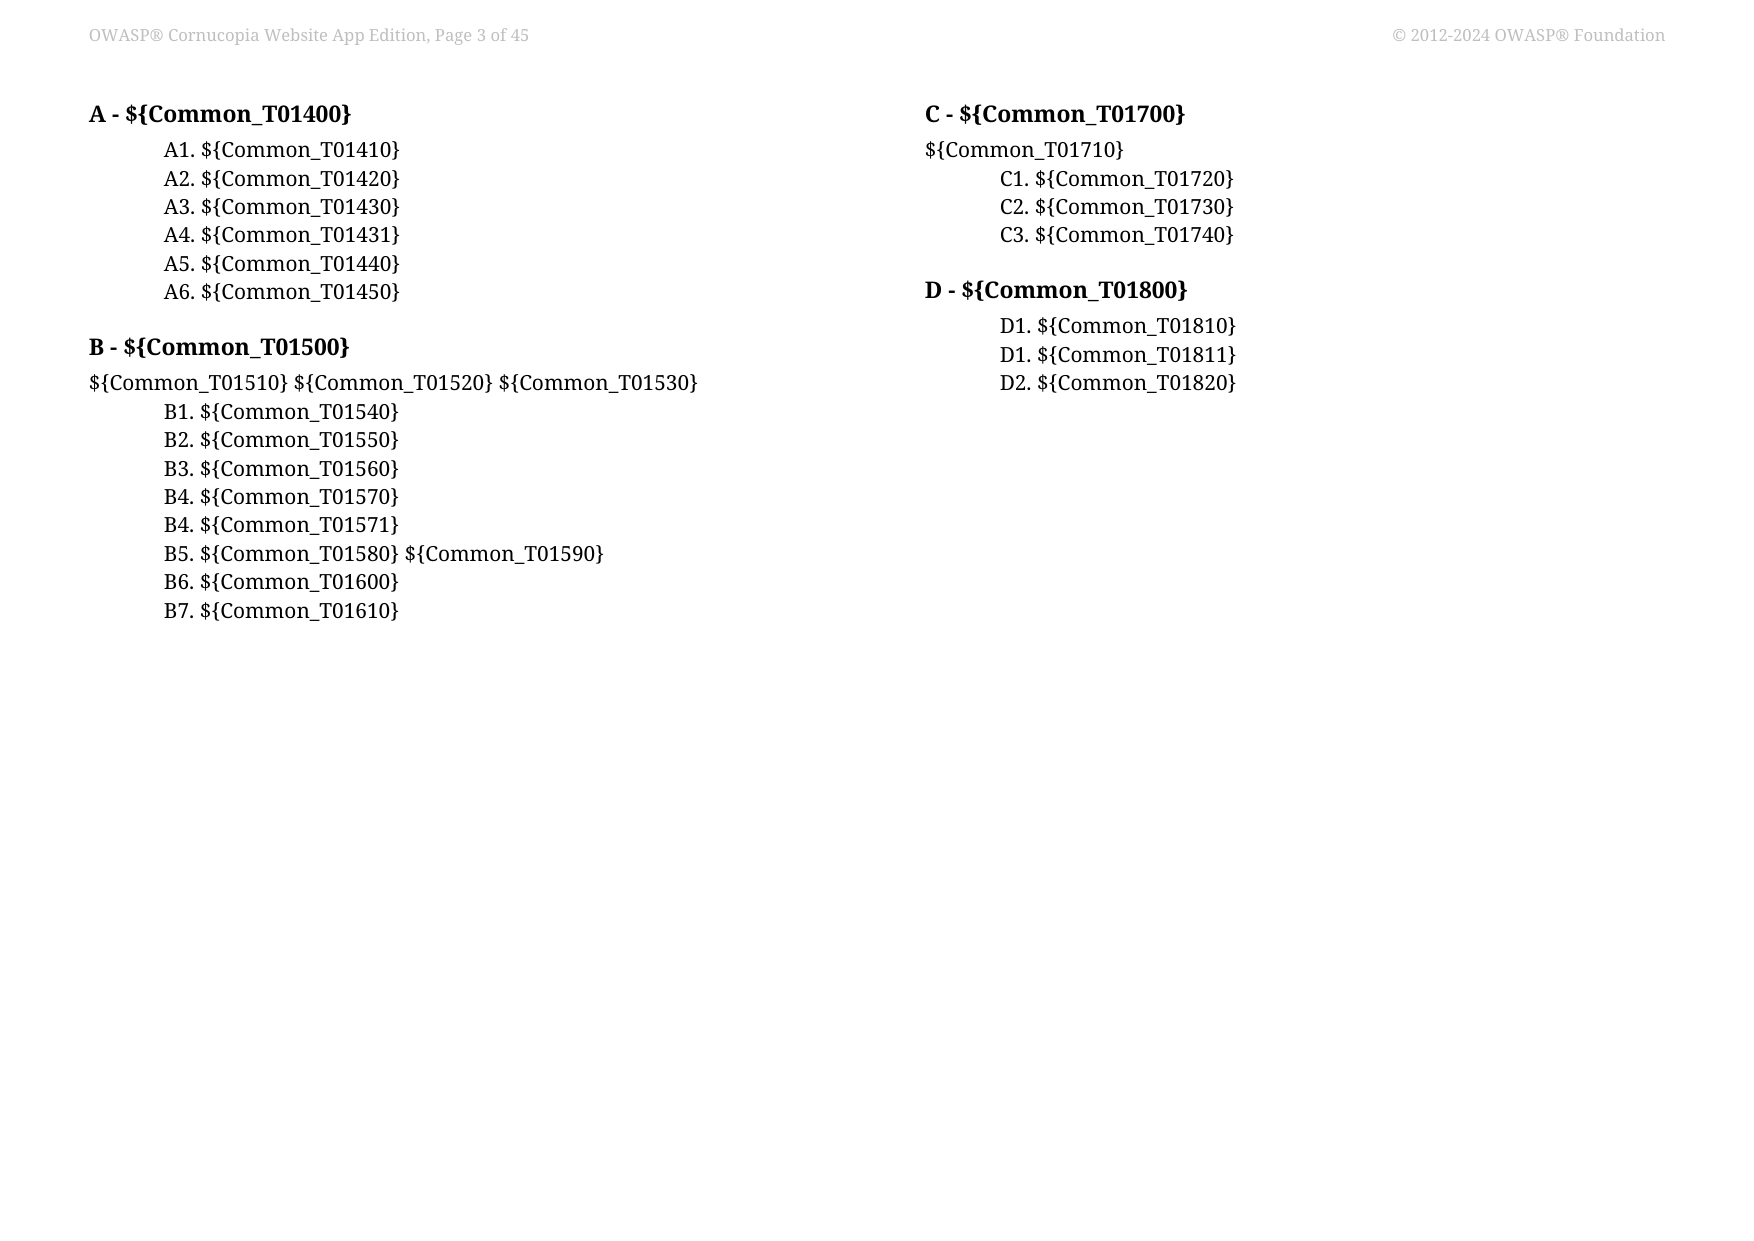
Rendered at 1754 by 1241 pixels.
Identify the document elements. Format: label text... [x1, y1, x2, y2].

table_header C - ${Common_T01700} ${Common_T01710} C1. ${Common_T01720} C2. ${Common_T01730} C3. ${Common_T01740} D - ${Common_T01800} D1. ${Common_T01810} D1. ${Common_T01811} D2. ${Common_T01820} [913, 98, 1677, 637]
table_header A - ${Common_T01400} A1. ${Common_T01410} A2. ${Common_T01420} A3. ${Common_T01430} A4. ${Common_T01431} A5. ${Common_T01440} A6. ${Common_T01450} B - ${Common_T01500} ${Common_T01510} ${Common_T01520} ${Common_T01530} B1. ${Common_T01540} B2. ${Common_T01550} B3. ${Common_T01560} B4. ${Common_T01570} B4. ${Common_T01571} B5. ${Common_T01580} ${Common_T01590} B6. ${Common_T01600} B7. ${Common_T01610} [78, 98, 856, 637]
table_header [856, 98, 913, 637]
